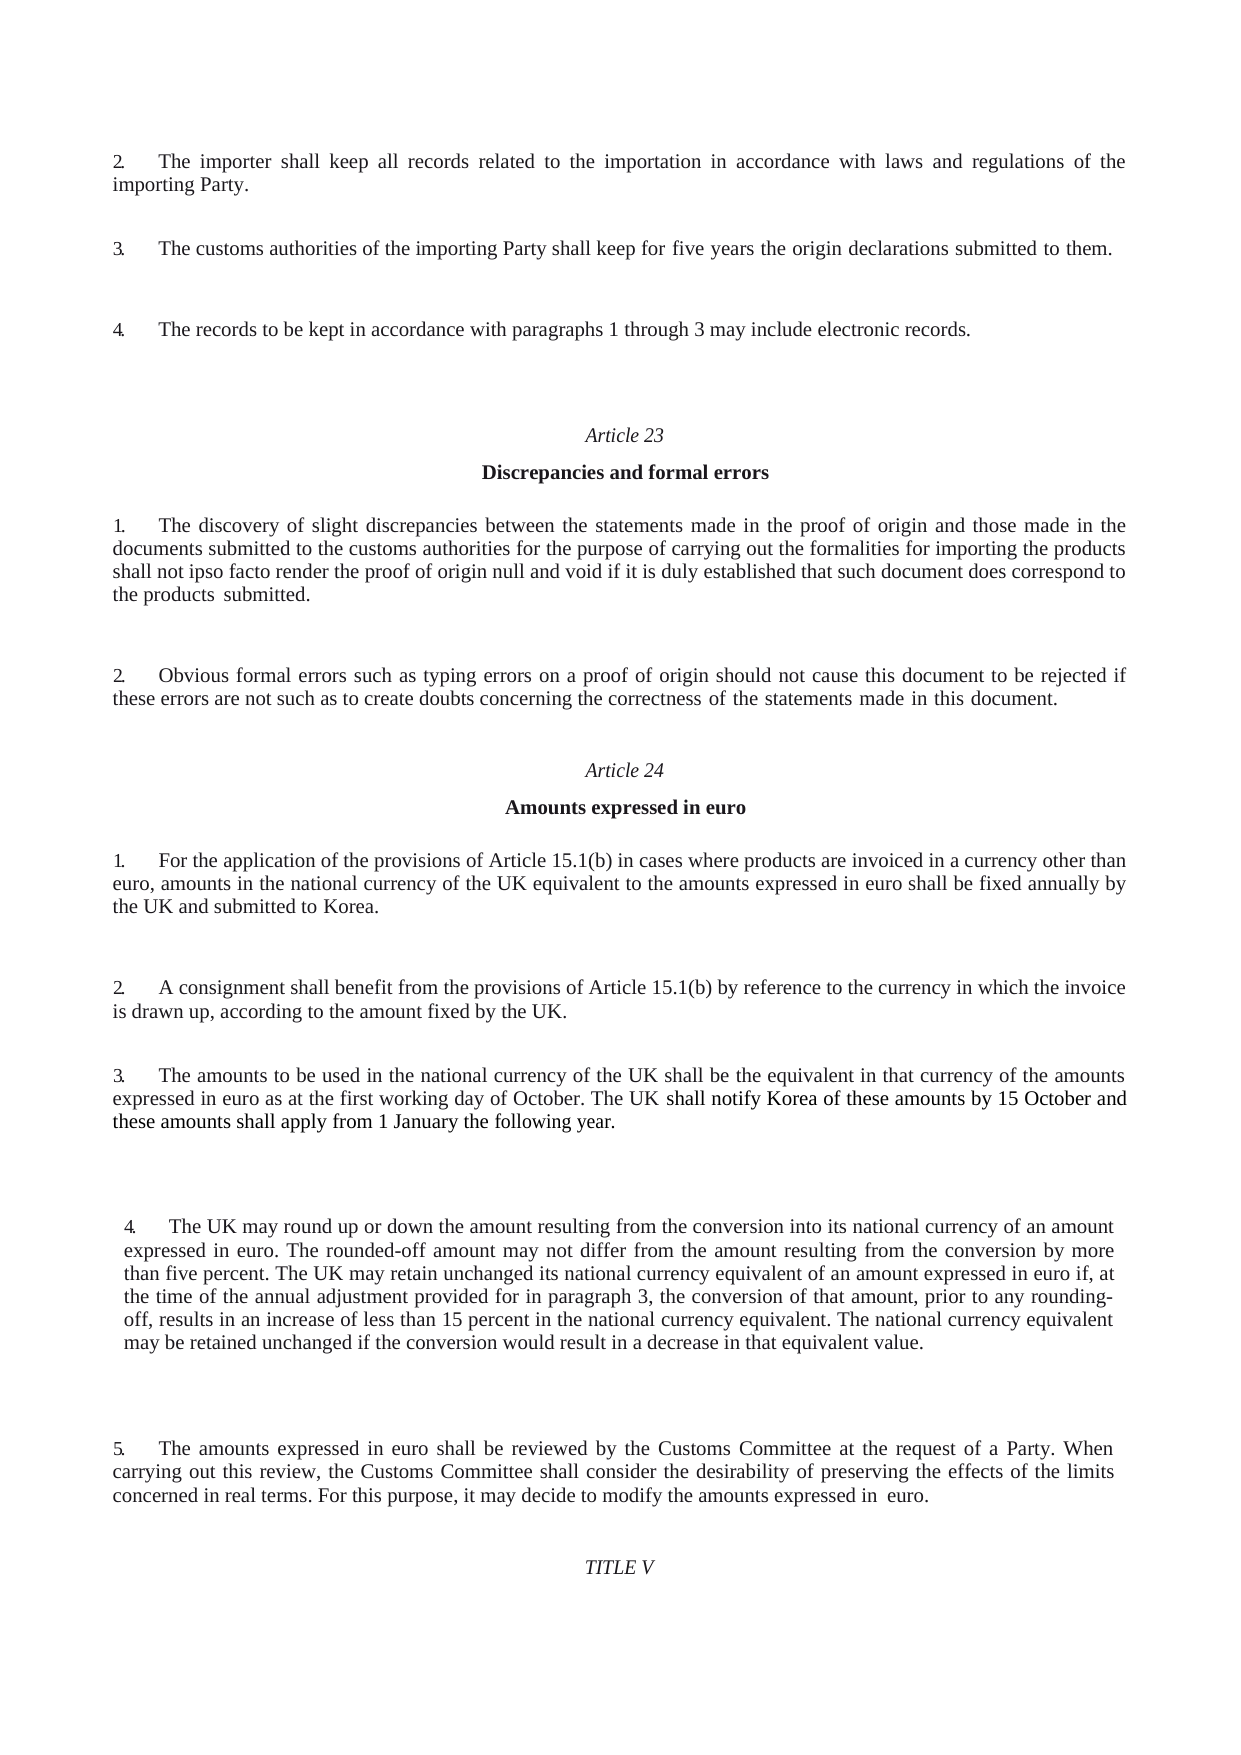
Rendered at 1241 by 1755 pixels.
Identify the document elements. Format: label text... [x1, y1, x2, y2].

subtitle Discrepancies and formal errors [171, 460, 1080, 484]
list The records to be kept in accordance with paragraphs 1 through 3 may include electronic records. [112, 318, 1128, 342]
list The UK may round up or down the amount resulting from the conversion into its national currency of an amount expressed in euro. The rounded-off amount may not differ from the amount resulting from the conversion by more than five percent. The UK may retain unchanged its national currency equivalent of an amount expressed in euro if, at the time of the annual adjustment provided for in paragraph 3, the conversion of that amount, prior to any rounding-off, results in an increase of less than 15 percent in the national currency equivalent. The national currency equivalent may be retained unchanged if the conversion would result in a decrease in that equivalent value. [124, 1216, 1116, 1354]
text TITLE V [295, 1555, 945, 1579]
list The amounts expressed in euro shall be reviewed by the Customs Committee at the request of a Party. When carrying out this review, the Customs Committee shall consider the desirability of preserving the effects of the limits concerned in real terms. For this purpose, it may decide to modify the amounts expressed in euro. [112, 1437, 1116, 1507]
list For the application of the provisions of Article 15.1(b) in cases where products are invoiced in a currency other than euro, amounts in the national currency of the UK equivalent to the amounts expressed in euro shall be fixed annually by the UK and submitted to Korea. [112, 849, 1128, 918]
text Article 23 [172, 423, 1080, 447]
list The customs authorities of the importing Party shall keep for five years the origin declarations submitted to them. [112, 237, 1128, 261]
list The discovery of slight discrepancies between the statements made in the proof of origin and those made in the documents submitted to the customs authorities for the purpose of carrying out the formalities for importing the products shall not ipso facto render the proof of origin null and void if it is duly established that such document does correspond to the products submitted. [112, 514, 1128, 606]
list The amounts to be used in the national currency of the UK shall be the equivalent in that currency of the amounts expressed in euro as at the first working day of October. The UK shall notify Korea of these amounts by 15 October and these amounts shall apply from 1 January the following year. [112, 1064, 1128, 1133]
text Article 24 [172, 758, 1080, 782]
list Obvious formal errors such as typing errors on a proof of origin should not cause this document to be rejected if these errors are not such as to create doubts concerning the correctness of the statements made in this document. [112, 664, 1128, 710]
list A consignment shall benefit from the provisions of Article 15.1(b) by reference to the currency in which the invoice is drawn up, according to the amount fixed by the UK. [112, 976, 1128, 1023]
list The importer shall keep all records related to the importation in accordance with laws and regulations of the importing Party. [112, 150, 1128, 196]
subtitle Amounts expressed in euro [171, 795, 1080, 819]
